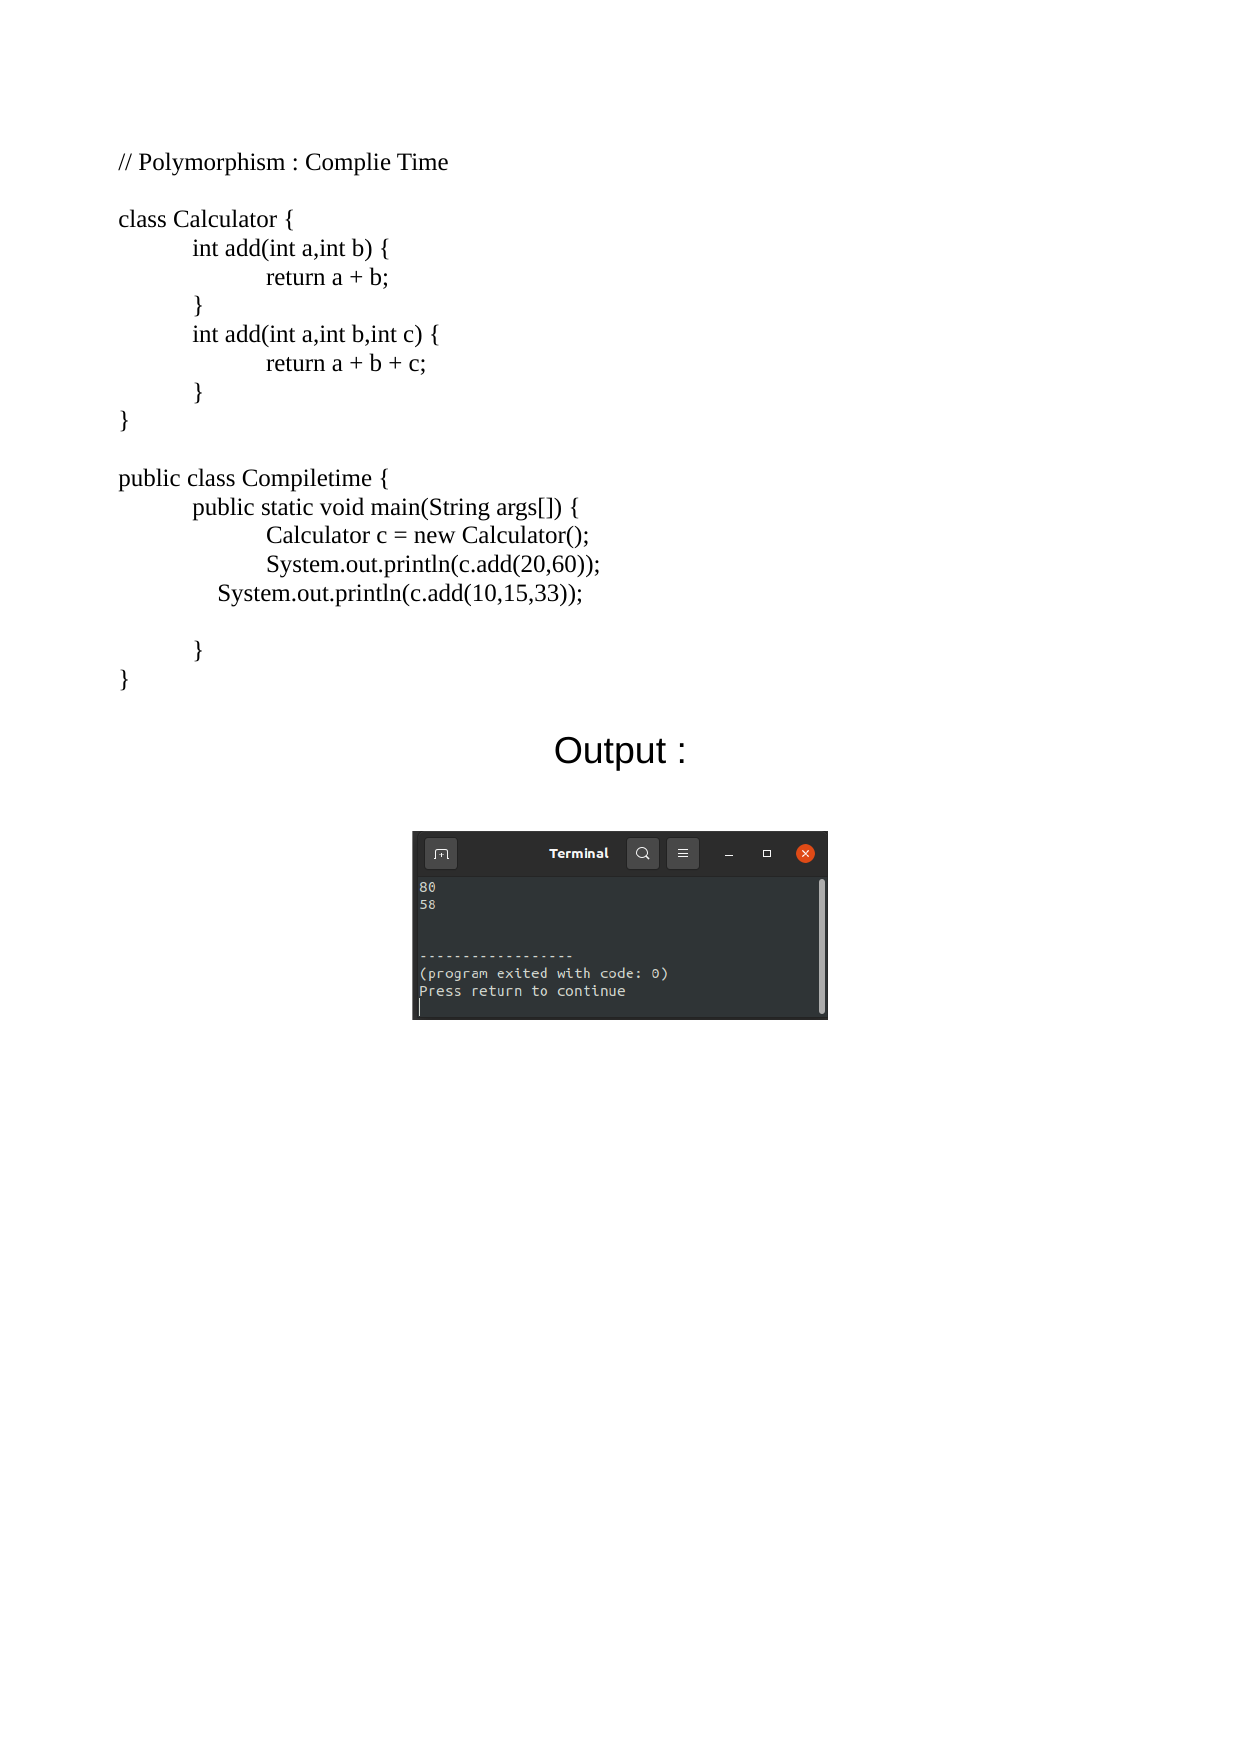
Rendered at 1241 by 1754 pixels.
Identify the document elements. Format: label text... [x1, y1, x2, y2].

text public class Compiletime { [118, 463, 1122, 492]
text System.out.println(c.add(20,60)); [118, 549, 1122, 578]
text public static void main(String args[]) { [118, 492, 1122, 521]
picture [412, 831, 828, 1020]
text int add(int a,int b,int c) { [118, 319, 1122, 348]
text // Polymorphism : Complie Time [118, 147, 1122, 176]
text } [118, 377, 1122, 406]
text } [118, 291, 1122, 319]
text return a + b; [118, 262, 1122, 291]
text } [118, 406, 1122, 434]
subtitle Output : [118, 728, 1122, 771]
text class Calculator { [118, 204, 1122, 233]
text int add(int a,int b) { [118, 233, 1122, 262]
text } [118, 664, 1122, 693]
text Calculator c = new Calculator(); [118, 521, 1122, 549]
text } [118, 636, 1122, 664]
text return a + b + c; [118, 348, 1122, 377]
text System.out.println(c.add(10,15,33)); [118, 578, 1122, 607]
